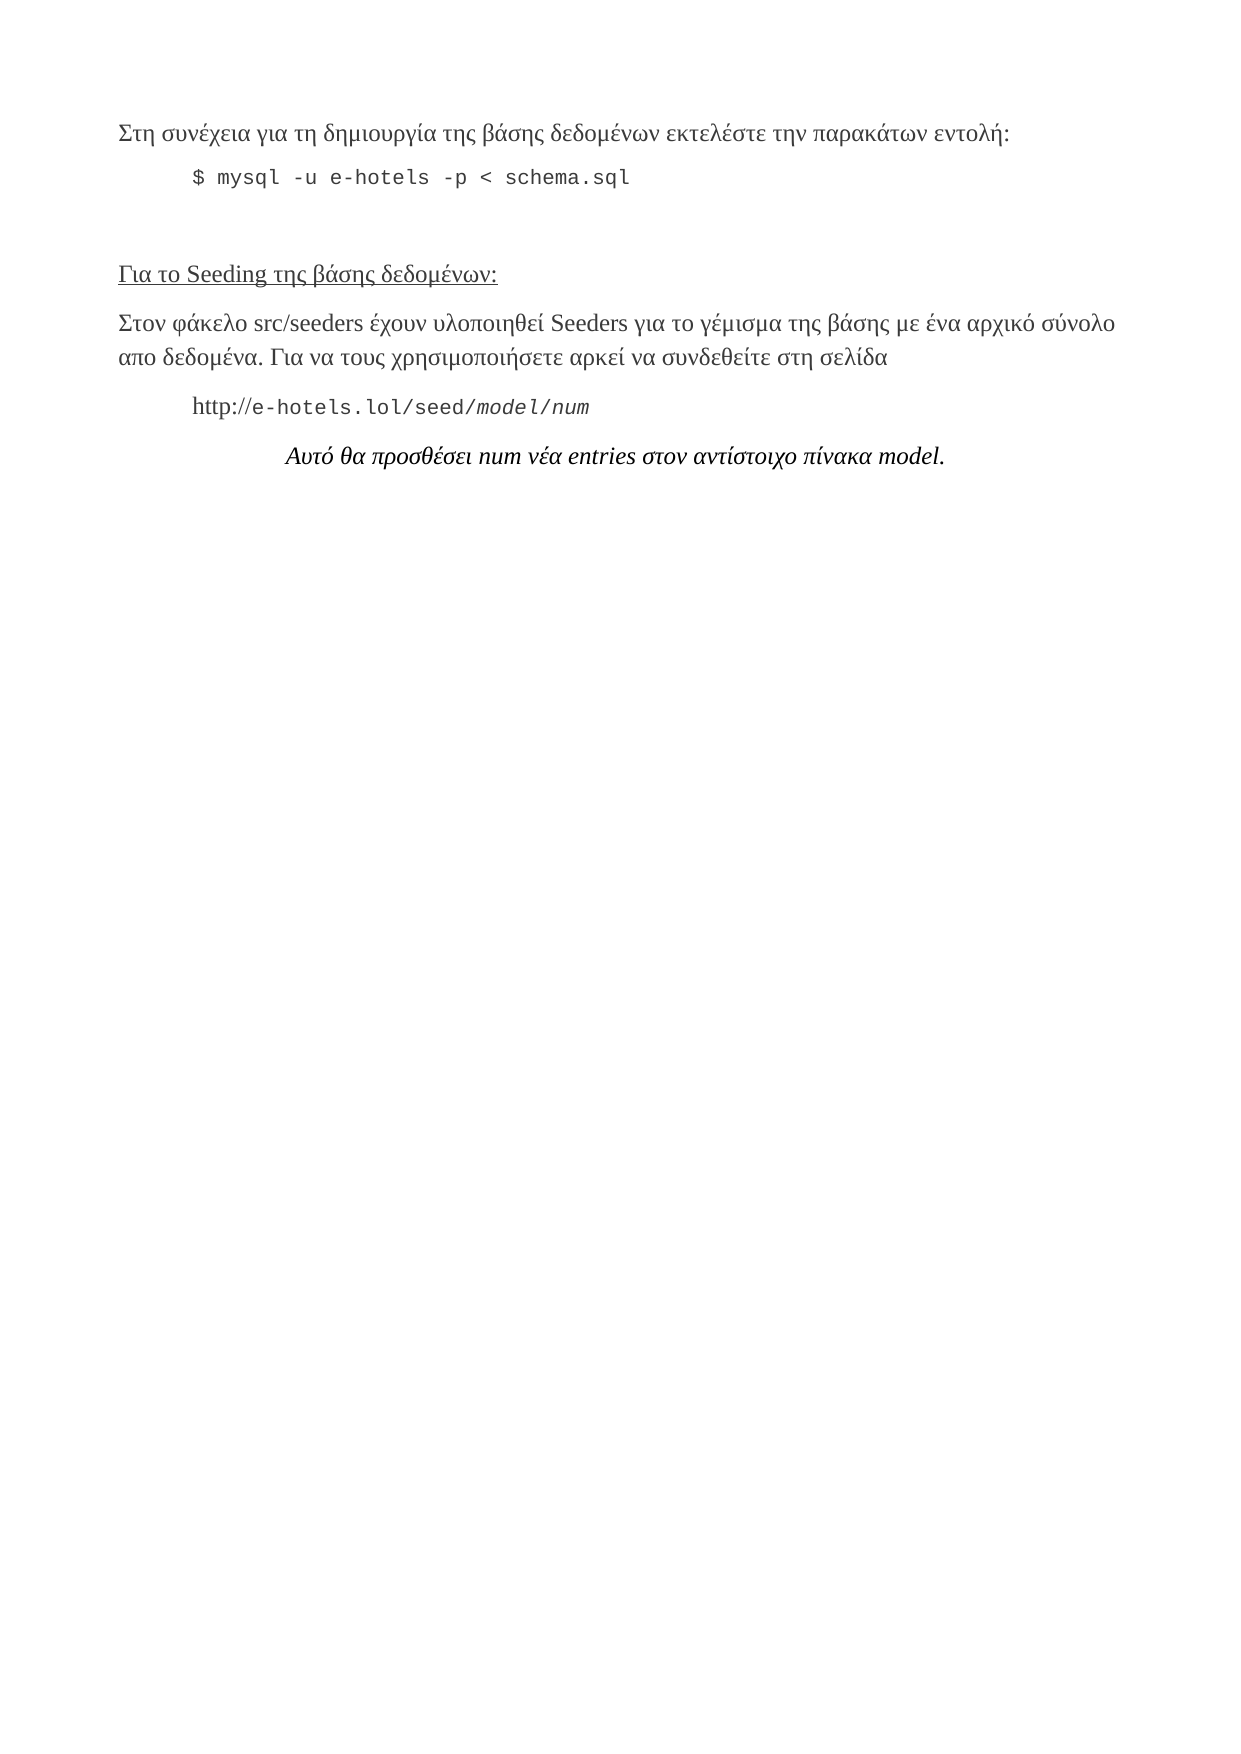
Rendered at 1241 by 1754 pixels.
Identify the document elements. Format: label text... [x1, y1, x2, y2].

text Αυτό θα προσθέσει num νέα entries στον αντίστοιχο πίνακα model. [118, 441, 1122, 470]
text Στον φάκελο src/seeders έχουν υλοποιηθεί Seeders για το γέμισμα της βάσης με ένα αρχικό σύνολο απο δεδομένα. Για να τους χρησιμοποιήσετε αρκεί να συνδεθείτε στη σελίδα [118, 308, 1122, 371]
text Στη συνέχεια για τη δημιουργία της βάσης δεδομένων εκτελέστε την παρακάτων εντολή: [118, 118, 1122, 147]
text Για το Seeding της βάσης δεδομένων: [118, 259, 1122, 287]
text http://e-hotels.lol/seed/model/num [118, 391, 1122, 421]
text $ mysql -u e-hotels -p < schema.sql [118, 167, 1122, 191]
